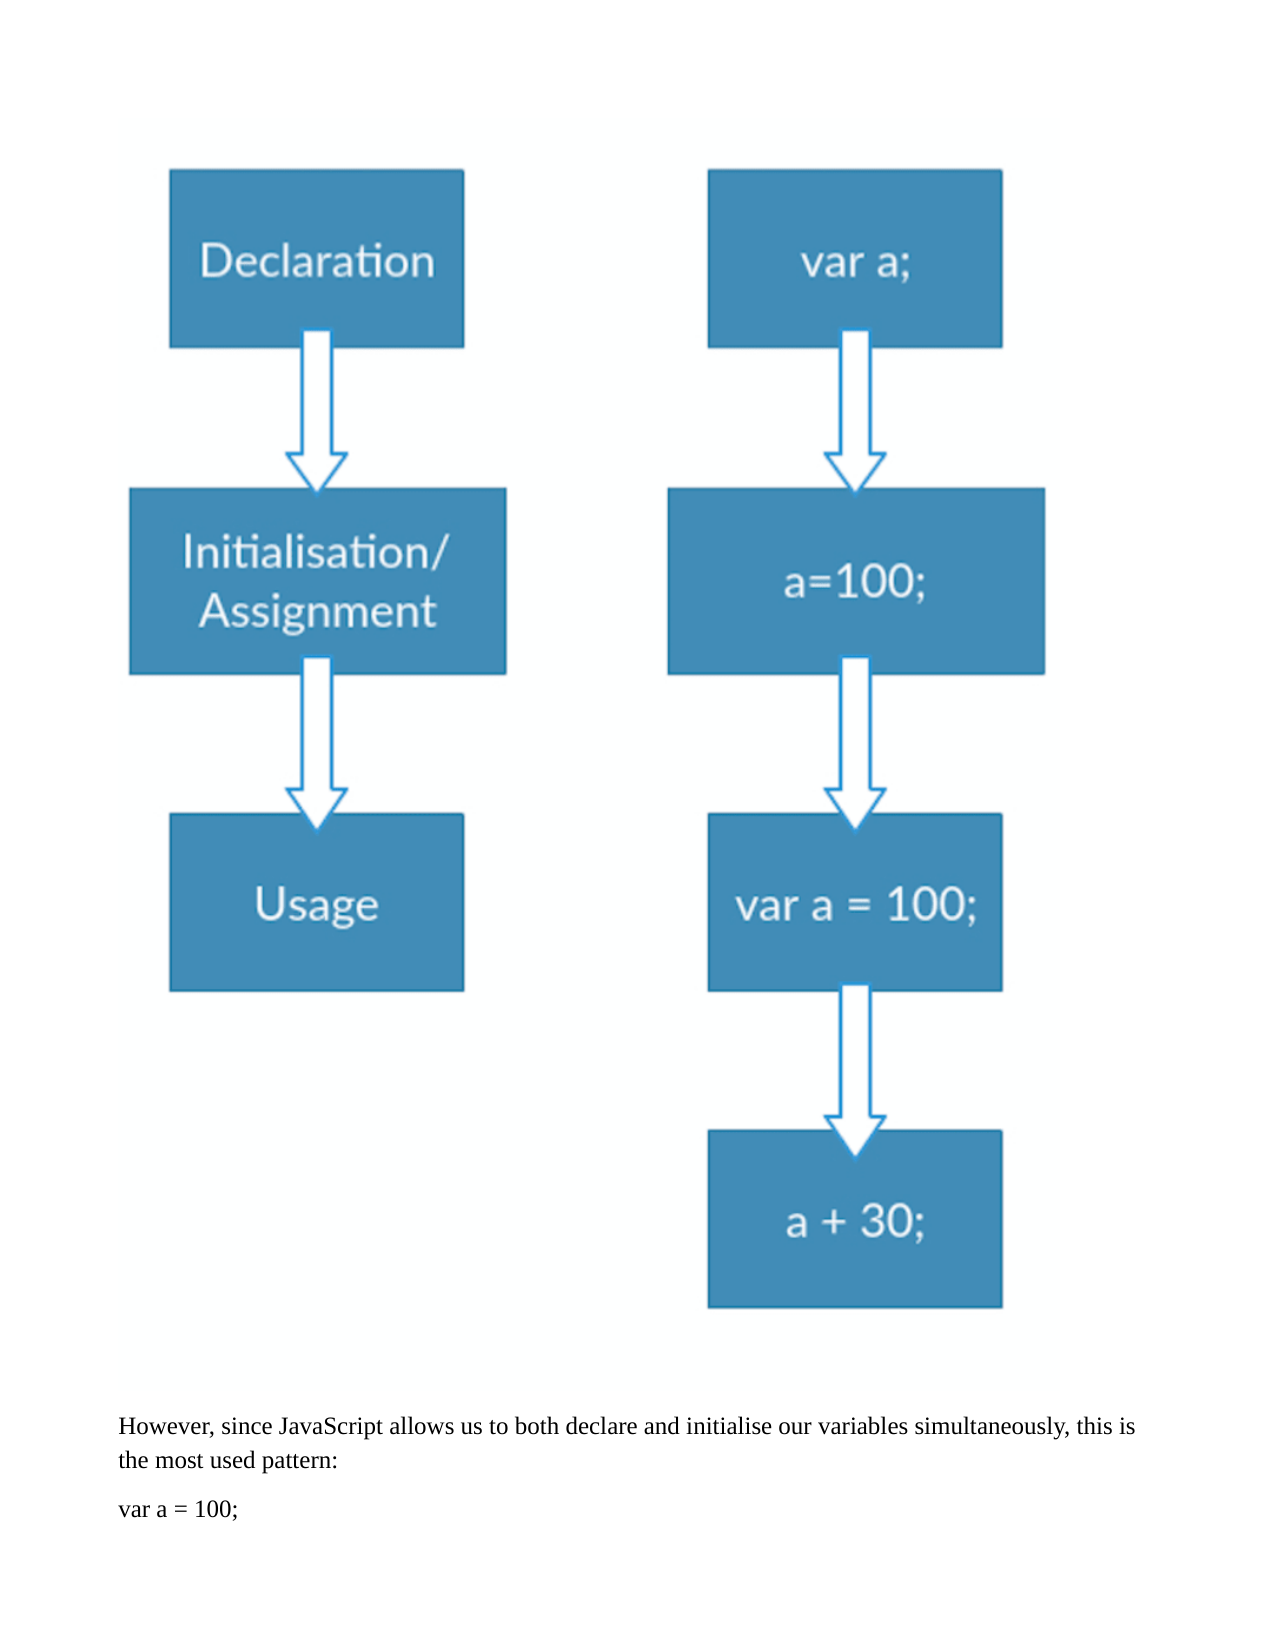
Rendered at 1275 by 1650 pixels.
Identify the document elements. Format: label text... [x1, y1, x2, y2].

picture [118, 118, 1060, 1391]
text var a = 100; [118, 1494, 1157, 1523]
text However, since JavaScript allows us to both declare and initialise our variables simultaneously, this is the most used pattern: [118, 1411, 1157, 1474]
